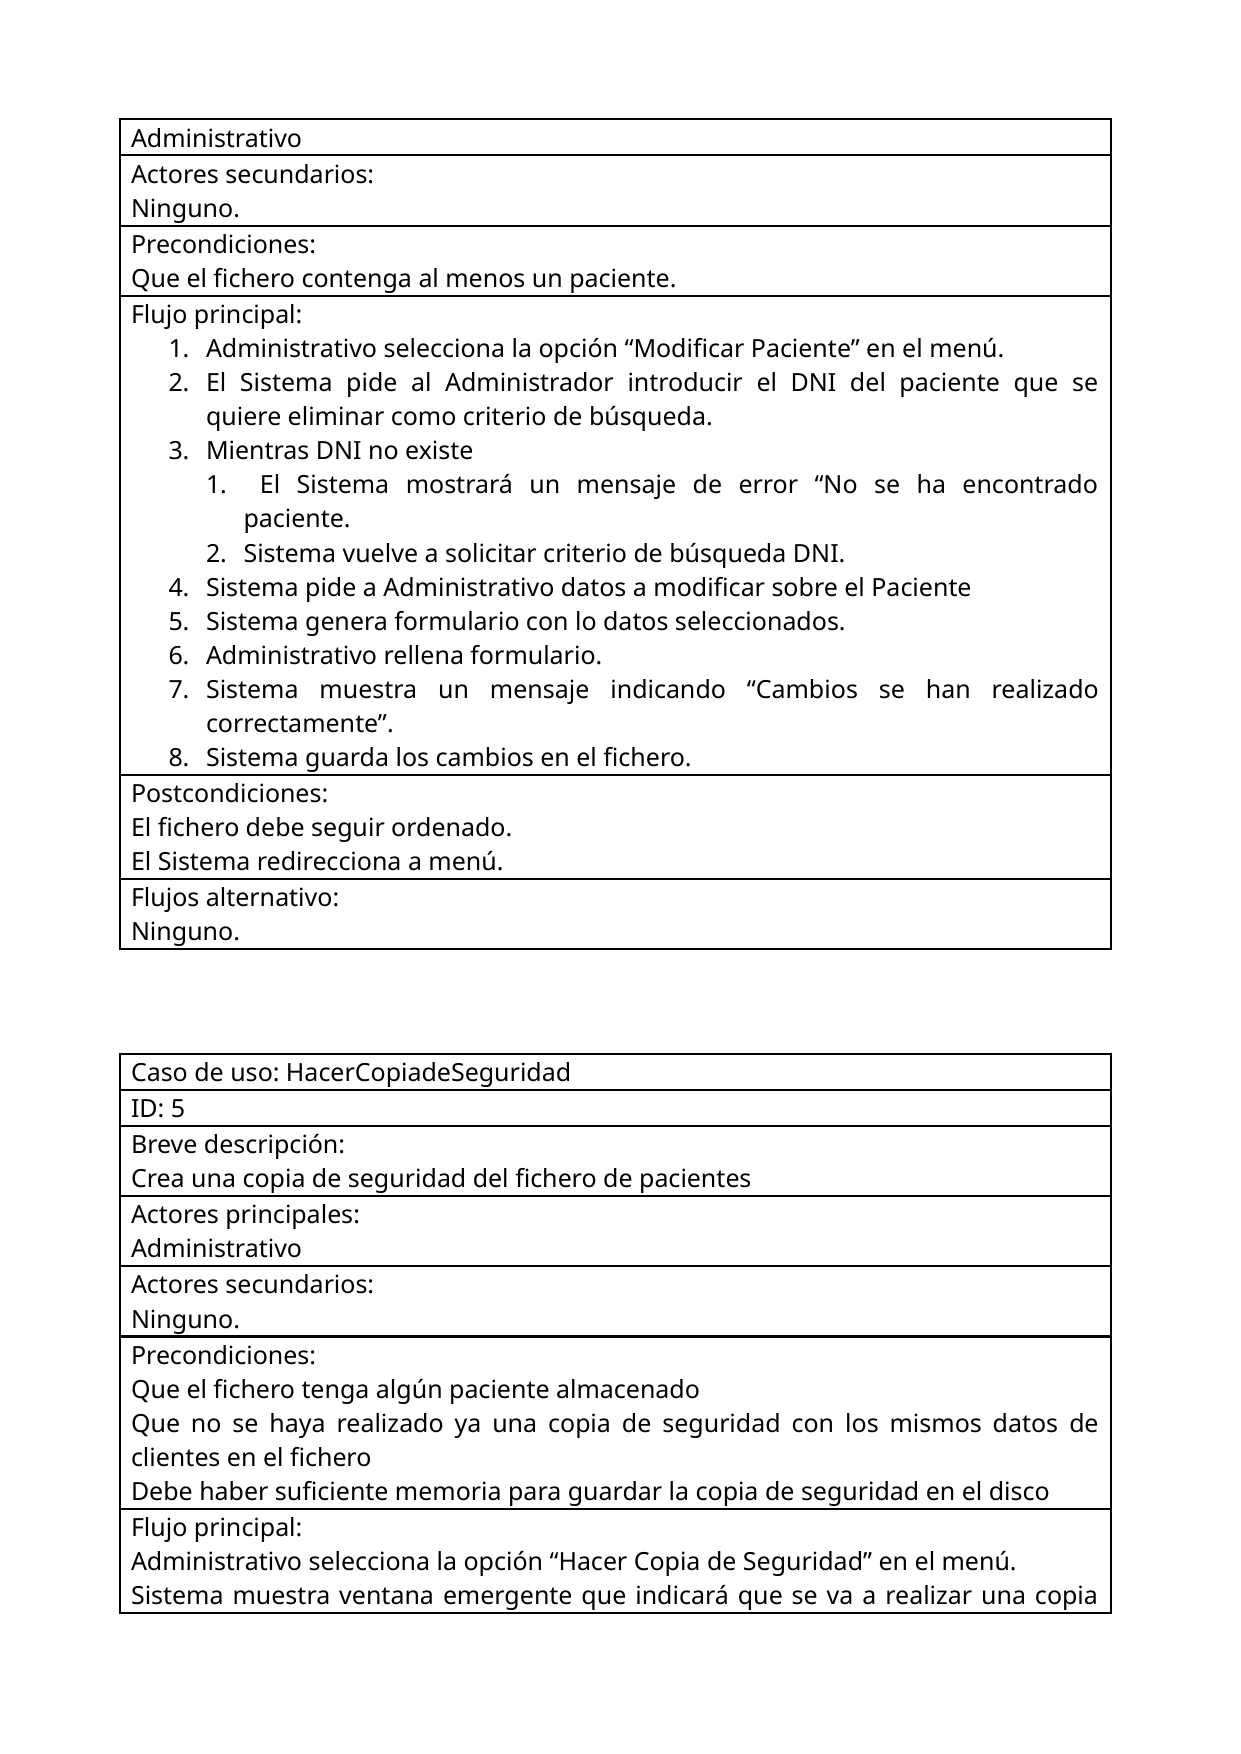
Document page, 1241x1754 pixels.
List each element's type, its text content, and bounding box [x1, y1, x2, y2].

table_cell Flujo principal: Administrativo selecciona la opción “Hacer Copia de Seguridad” en el menú. Sistema muestra ventana emergente que indicará que se va a realizar una copia de seguridad del fichero de pacientes. Si Administrador acepta ventana emergente Sistema realiza copia de seguridad del fichero de pacientes. Sino Sistema muestra mensaje “Operación abortada” Sistema reconduce a menú. [121, 1510, 1110, 1612]
table_cell Actores secundarios: Ninguno. [121, 156, 1110, 224]
table_cell Breve descripción: Crea una copia de seguridad del fichero de pacientes [121, 1127, 1110, 1195]
table_cell Precondiciones: Que el fichero tenga algún paciente almacenado Que no se haya realizado ya una copia de seguridad con los mismos datos de clientes en el fichero Debe haber suficiente memoria para guardar la copia de seguridad en el disco [121, 1338, 1110, 1508]
table_cell Actores secundarios: Ninguno. [121, 1267, 1110, 1335]
table_cell Precondiciones: Que el fichero contenga al menos un paciente. [121, 227, 1110, 295]
table_cell Postcondiciones: El fichero debe seguir ordenado. El Sistema redirecciona a menú. [121, 776, 1110, 878]
table_cell Administrativo [121, 120, 1110, 154]
table_cell Actores principales: Administrativo [121, 1197, 1110, 1265]
table_header Caso de uso: HacerCopiadeSeguridad [121, 1055, 1110, 1088]
table_cell Flujos alternativo: Ninguno. [121, 880, 1110, 948]
table_cell ID: 5 [121, 1091, 1110, 1125]
table_cell Flujo principal: Administrativo selecciona la opción “Modificar Paciente” en el menú. El Sistema pide al Administrador introducir el DNI del paciente que se quiere eliminar como criterio de búsqueda. Mientras DNI no existe El Sistema mostrará un mensaje de error “No se ha encontrado paciente. Sistema vuelve a solicitar criterio de búsqueda DNI. Sistema pide a Administrativo datos a modificar sobre el Paciente Sistema genera formulario con lo datos seleccionados. Administrativo rellena formulario. Sistema muestra un mensaje indicando “Cambios se han realizado correctamente”. Sistema guarda los cambios en el fichero. [121, 297, 1110, 774]
